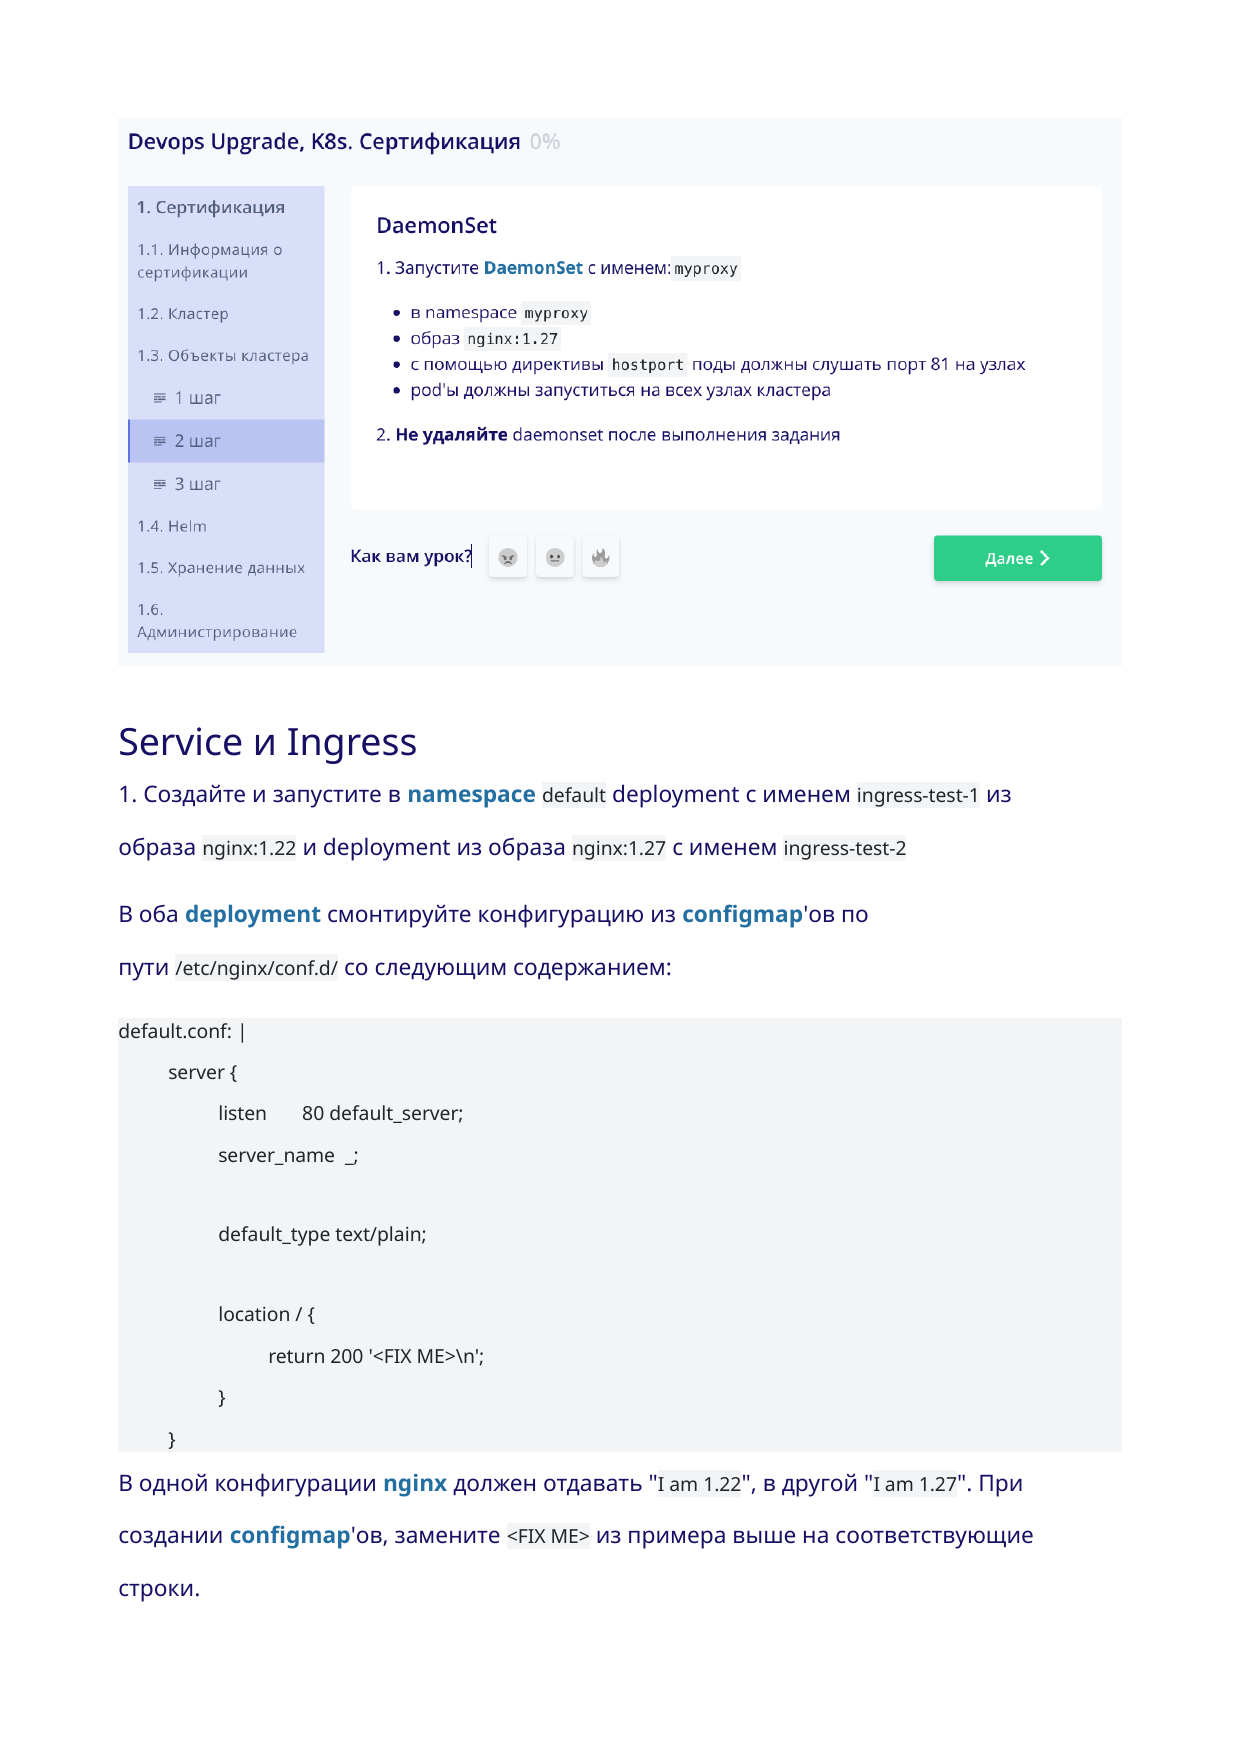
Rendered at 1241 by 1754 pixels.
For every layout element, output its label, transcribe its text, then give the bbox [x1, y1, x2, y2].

text server { [118, 1059, 1122, 1086]
text default_type text/plain; [118, 1221, 1122, 1248]
subtitle Service и Ingress [118, 715, 1122, 766]
text location / { [118, 1301, 1122, 1328]
picture [118, 118, 1123, 666]
text server_name _; [118, 1142, 1122, 1168]
text return 200 '<FIX ME>\n'; [118, 1342, 1122, 1369]
text default.conf: | [118, 1018, 1122, 1044]
text listen 80 default_server; [118, 1100, 1122, 1127]
text В одной конфигурации nginx должен отдавать "I am 1.22", в другой "I am 1.27". При создании configmap'ов, замените <FIX ME> из примера выше на соответствующие строки. [118, 1467, 1122, 1603]
text В оба deployment смонтируйте конфигурацию из configmap'ов по пути /etc/nginx/conf.d/ cо следующим содержанием: [118, 898, 1122, 982]
text 1. Создайте и запустите в namespace default deployment с именем ingress-test-1 из образа nginx:1.22 и deployment из образа nginx:1.27 с именем ingress-test-2 [118, 779, 1122, 862]
text } [118, 1425, 1122, 1452]
text } [118, 1384, 1122, 1411]
